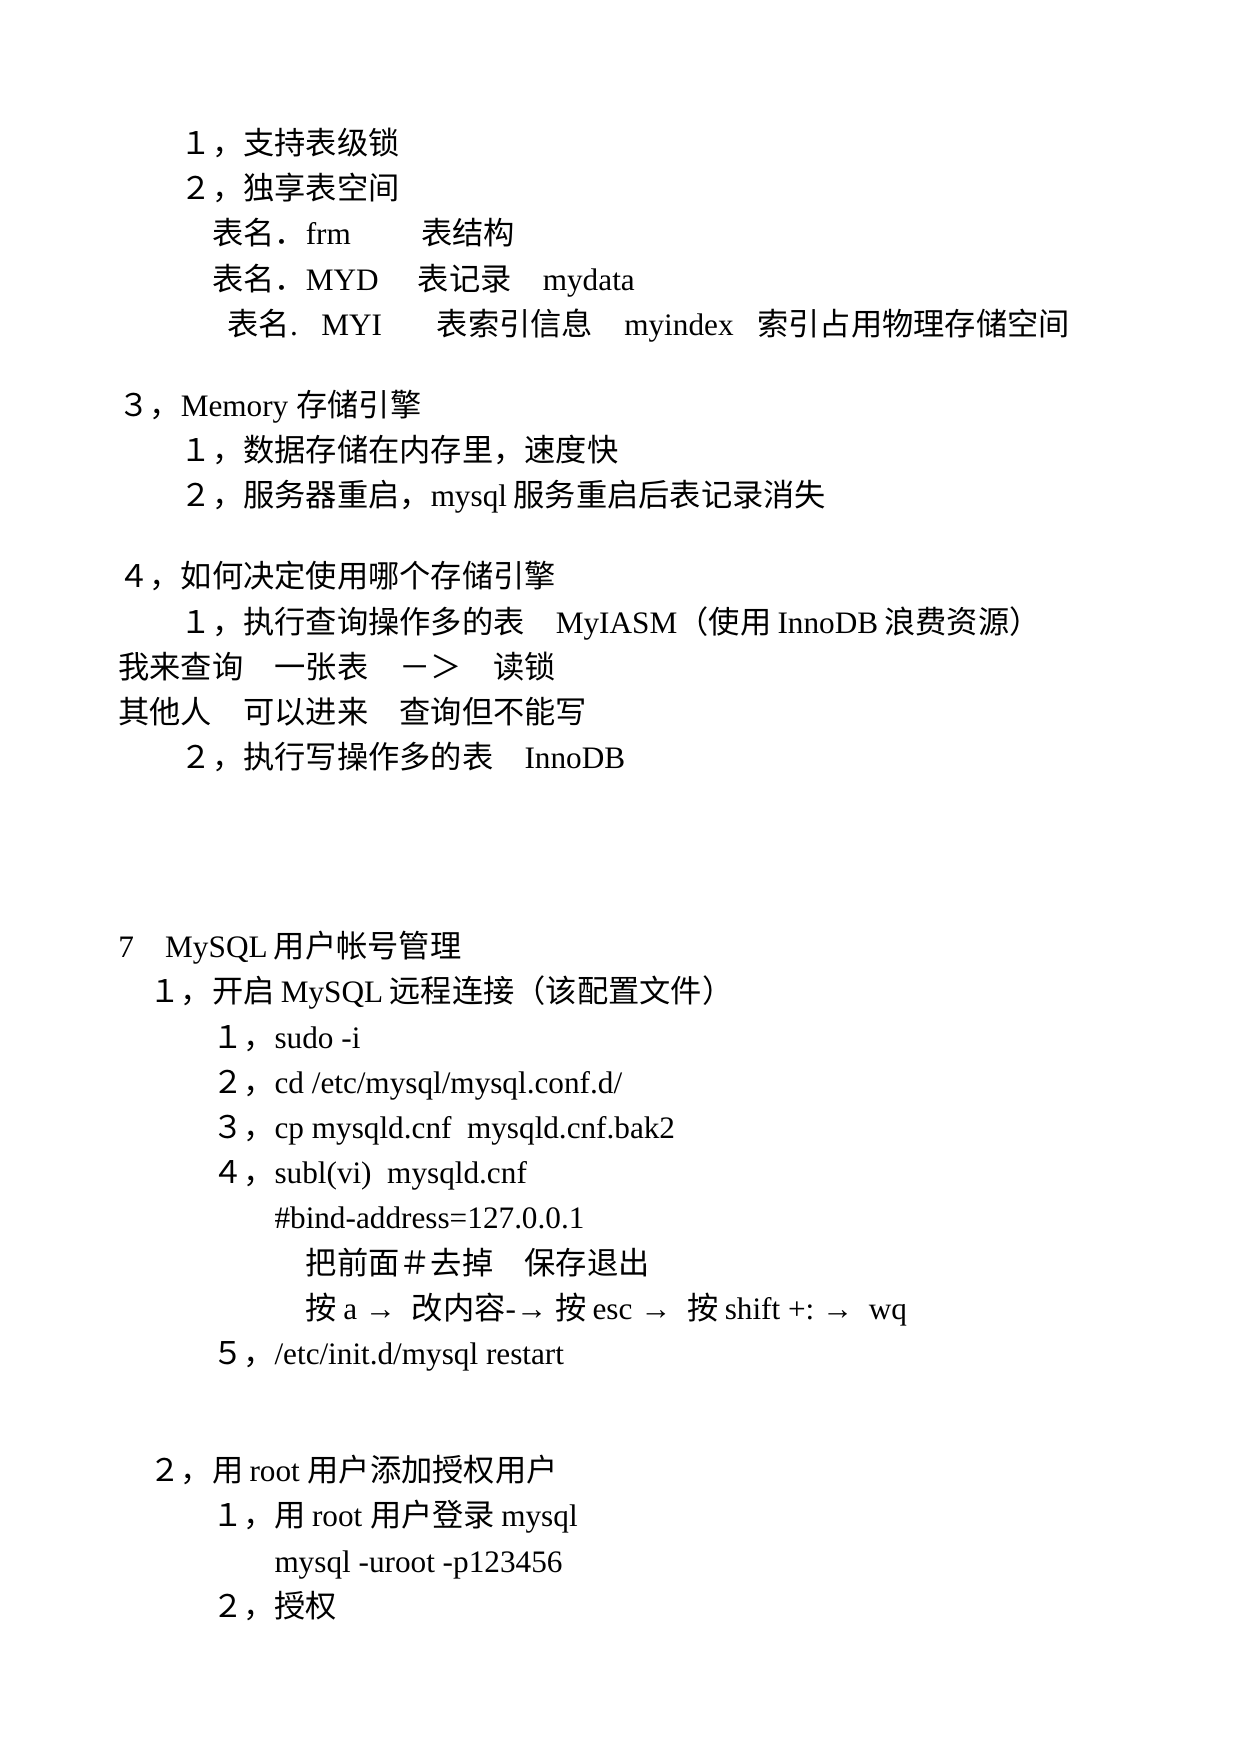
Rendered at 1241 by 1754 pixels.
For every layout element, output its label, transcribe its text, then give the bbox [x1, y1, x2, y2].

text ２，服务器重启，mysql服务重启后表记录消失 [118, 471, 1122, 516]
text ４，如何决定使用哪个存储引擎 [118, 552, 1122, 597]
text １，sudo -i [118, 1012, 1122, 1057]
text mysql -uroot -p123456 [118, 1536, 1122, 1581]
text 表名．MYD 表记录 mydata [118, 254, 1122, 299]
text 表名. MYI 表索引信息 myindex 索引占用物理存储空间 [118, 299, 1122, 344]
text １，用root 用户登录mysql [118, 1491, 1122, 1536]
text １，支持表级锁 [118, 118, 1122, 163]
text 把前面＃去掉 保存退出 [118, 1238, 1122, 1283]
text １，数据存储在内存里，速度快 [118, 425, 1122, 471]
text ３，Memory 存储引擎 [118, 380, 1122, 425]
text １，执行查询操作多的表 MyIASM（使用InnoDB浪费资源） [118, 597, 1122, 642]
text 我来查询 一张表 －＞ 读锁 [118, 642, 1122, 687]
text 表名．frm 表结构 [118, 208, 1122, 254]
text #bind-address=127.0.0.1 [118, 1193, 1122, 1238]
text ３，cp mysqld.cnf mysqld.cnf.bak2 [118, 1102, 1122, 1147]
text 7 MySQL用户帐号管理 [118, 921, 1122, 967]
text ２，执行写操作多的表 InnoDB [118, 732, 1122, 778]
text ２，授权 [118, 1581, 1122, 1626]
text ４，subl(vi) mysqld.cnf [118, 1147, 1122, 1193]
text ５，/etc/init.d/mysql restart [118, 1328, 1122, 1373]
text 按a → 改内容-→ 按esc → 按shift +: → wq [118, 1283, 1122, 1328]
text 其他人 可以进来 查询但不能写 [118, 687, 1122, 732]
text １，开启MySQL远程连接（该配置文件） [118, 967, 1122, 1012]
text ２，用root 用户添加授权用户 [118, 1445, 1122, 1491]
text ２，独享表空间 [118, 163, 1122, 208]
text ２，cd /etc/mysql/mysql.conf.d/ [118, 1057, 1122, 1102]
